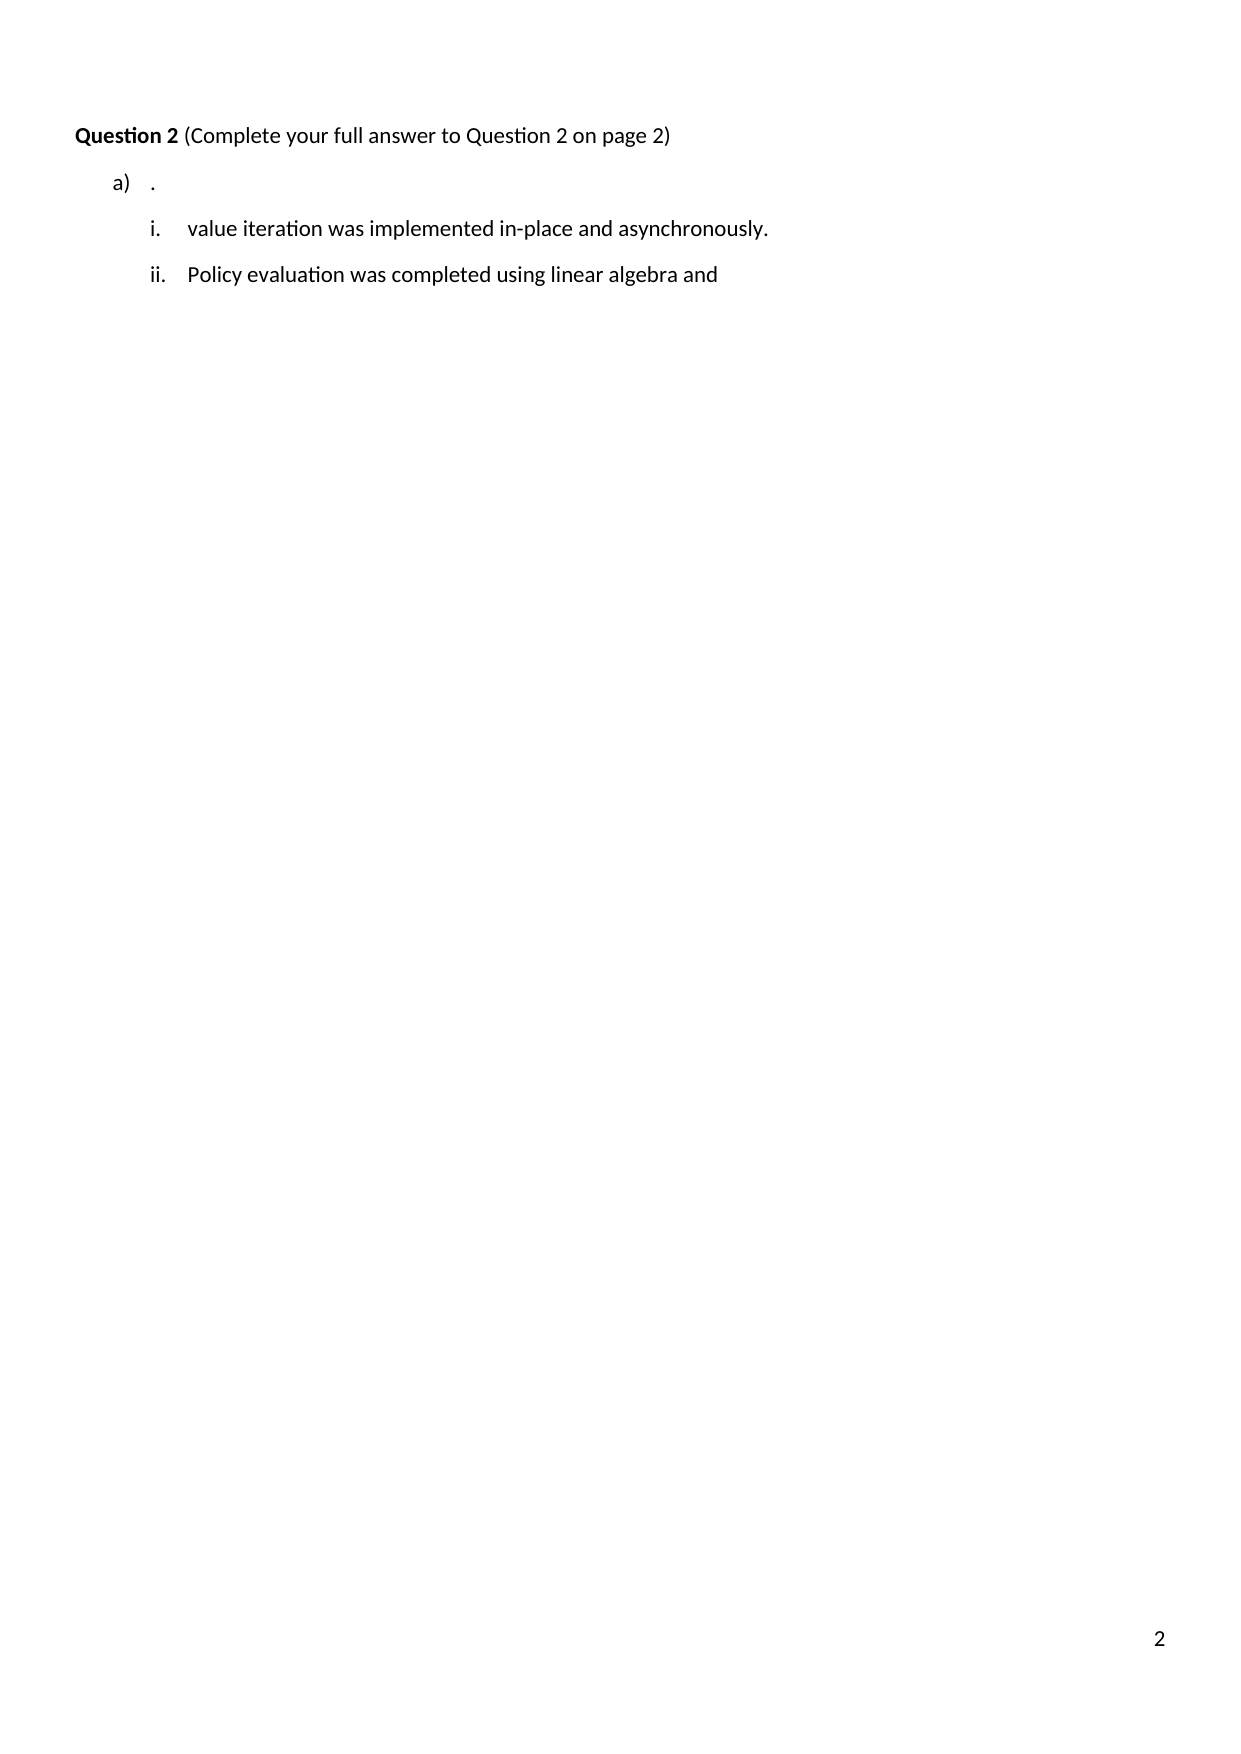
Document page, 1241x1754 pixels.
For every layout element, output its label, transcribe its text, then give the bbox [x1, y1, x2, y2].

list Policy evaluation was completed using linear algebra and [150, 260, 1165, 288]
text Question 2 (Complete your full answer to Question 2 on page 2) [75, 121, 1165, 149]
list value iteration was implemented in-place and asynchronously. [150, 214, 1165, 242]
list . [112, 168, 1165, 196]
